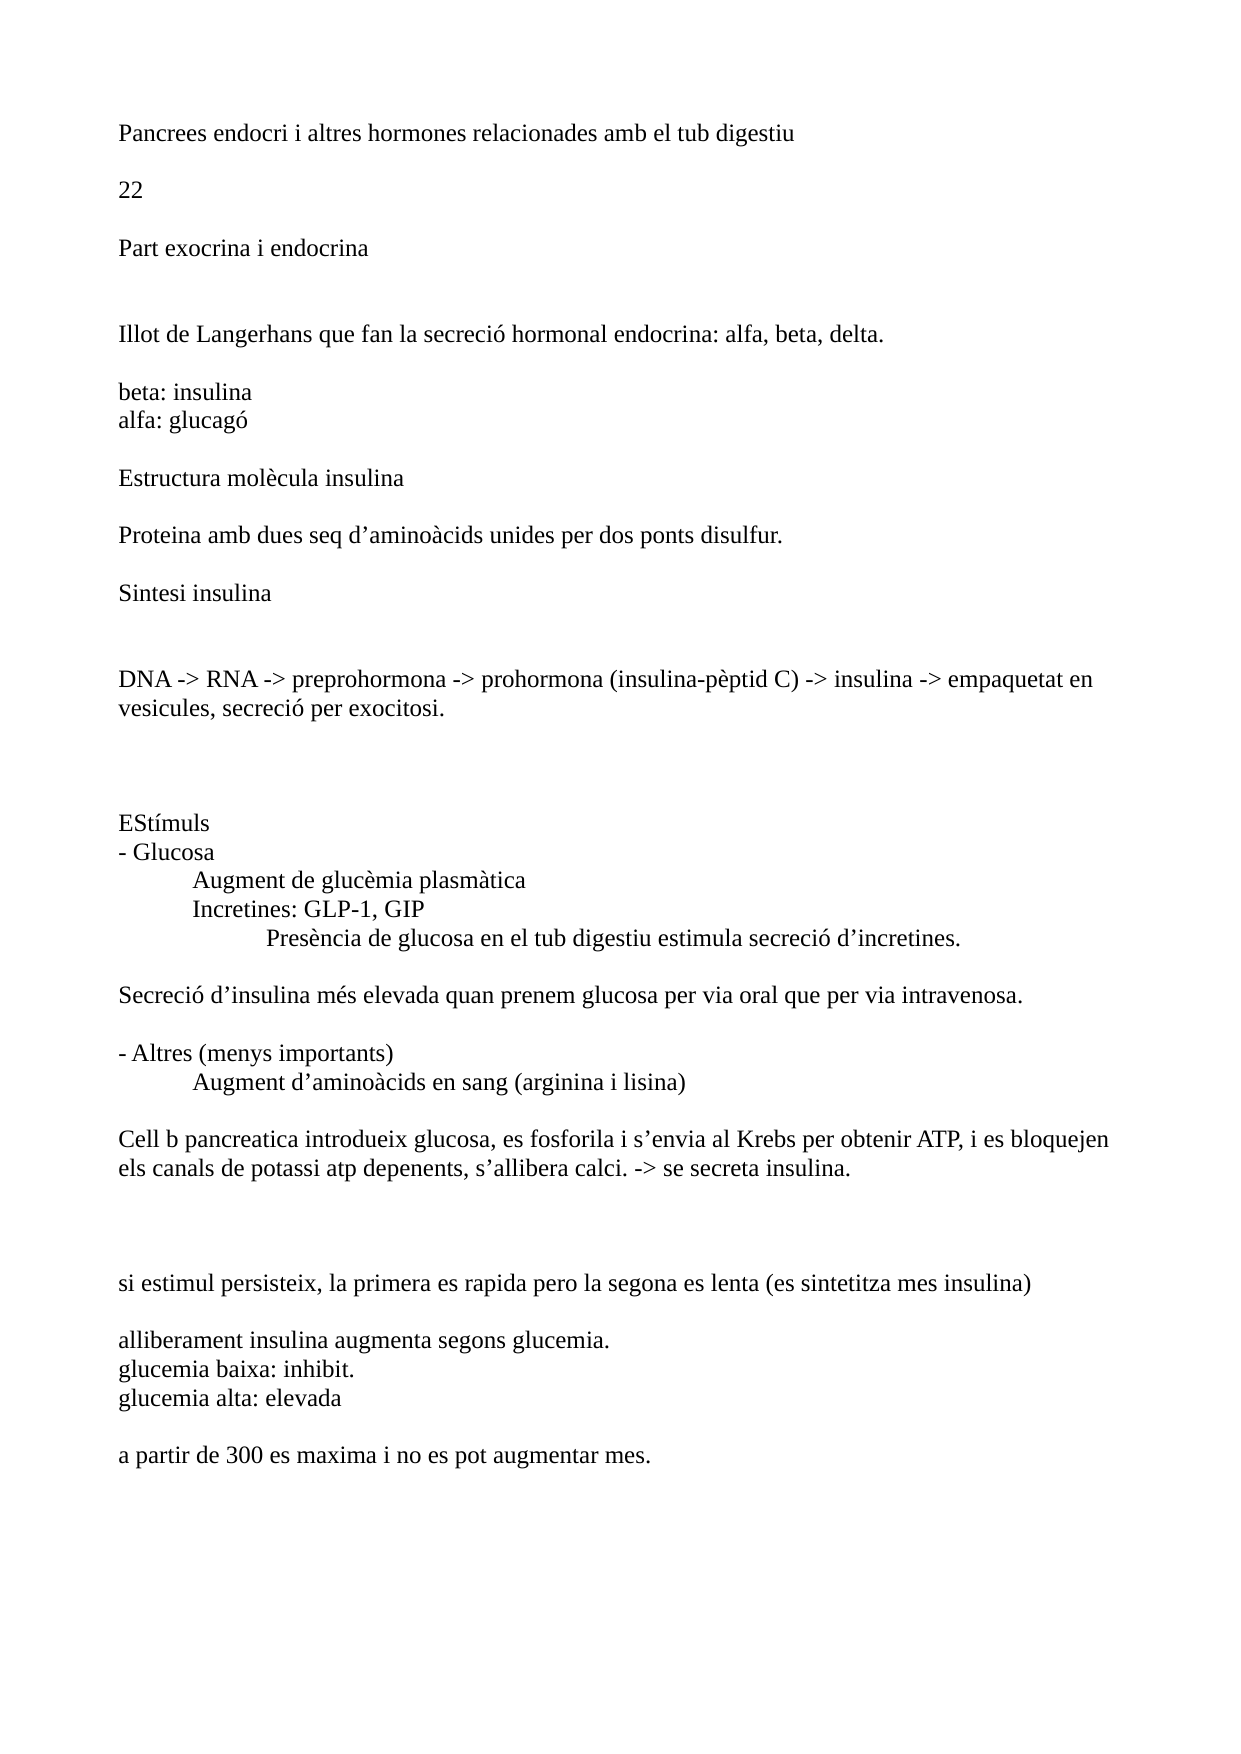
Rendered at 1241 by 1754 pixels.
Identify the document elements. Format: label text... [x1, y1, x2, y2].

text alliberament insulina augmenta segons glucemia. [118, 1326, 1122, 1354]
text glucemia baixa: inhibit. [118, 1354, 1122, 1383]
text si estimul persisteix, la primera es rapida pero la segona es lenta (es sintetitza mes insulina) [118, 1268, 1122, 1297]
text - Glucosa [118, 837, 1122, 866]
text Cell b pancreatica introdueix glucosa, es fosforila i s’envia al Krebs per obtenir ATP, i es bloquejen els canals de potassi atp depenents, s’allibera calci. -> se secreta insulina. [118, 1124, 1122, 1182]
text Augment de glucèmia plasmàtica [118, 866, 1122, 894]
text Presència de glucosa en el tub digestiu estimula secreció d’incretines. [118, 923, 1122, 952]
text Incretines: GLP-1, GIP [118, 894, 1122, 923]
text glucemia alta: elevada [118, 1383, 1122, 1412]
text beta: insulina [118, 377, 1122, 406]
text Sintesi insulina [118, 578, 1122, 607]
text - Altres (menys importants) [118, 1038, 1122, 1067]
text Proteina amb dues seq d’aminoàcids unides per dos ponts disulfur. [118, 521, 1122, 549]
text EStímuls [118, 808, 1122, 837]
text 22 [118, 176, 1122, 204]
text Augment d’aminoàcids en sang (arginina i lisina) [118, 1067, 1122, 1096]
text a partir de 300 es maxima i no es pot augmentar mes. [118, 1441, 1122, 1469]
text Illot de Langerhans que fan la secreció hormonal endocrina: alfa, beta, delta. [118, 319, 1122, 348]
text Secreció d’insulina més elevada quan prenem glucosa per via oral que per via intravenosa. [118, 981, 1122, 1009]
text Pancrees endocri i altres hormones relacionades amb el tub digestiu [118, 118, 1122, 147]
text Estructura molècula insulina [118, 463, 1122, 492]
text alfa: glucagó [118, 406, 1122, 434]
text Part exocrina i endocrina [118, 233, 1122, 262]
text DNA -> RNA -> preprohormona -> prohormona (insulina-pèptid C) -> insulina -> empaquetat en vesicules, secreció per exocitosi. [118, 664, 1122, 722]
